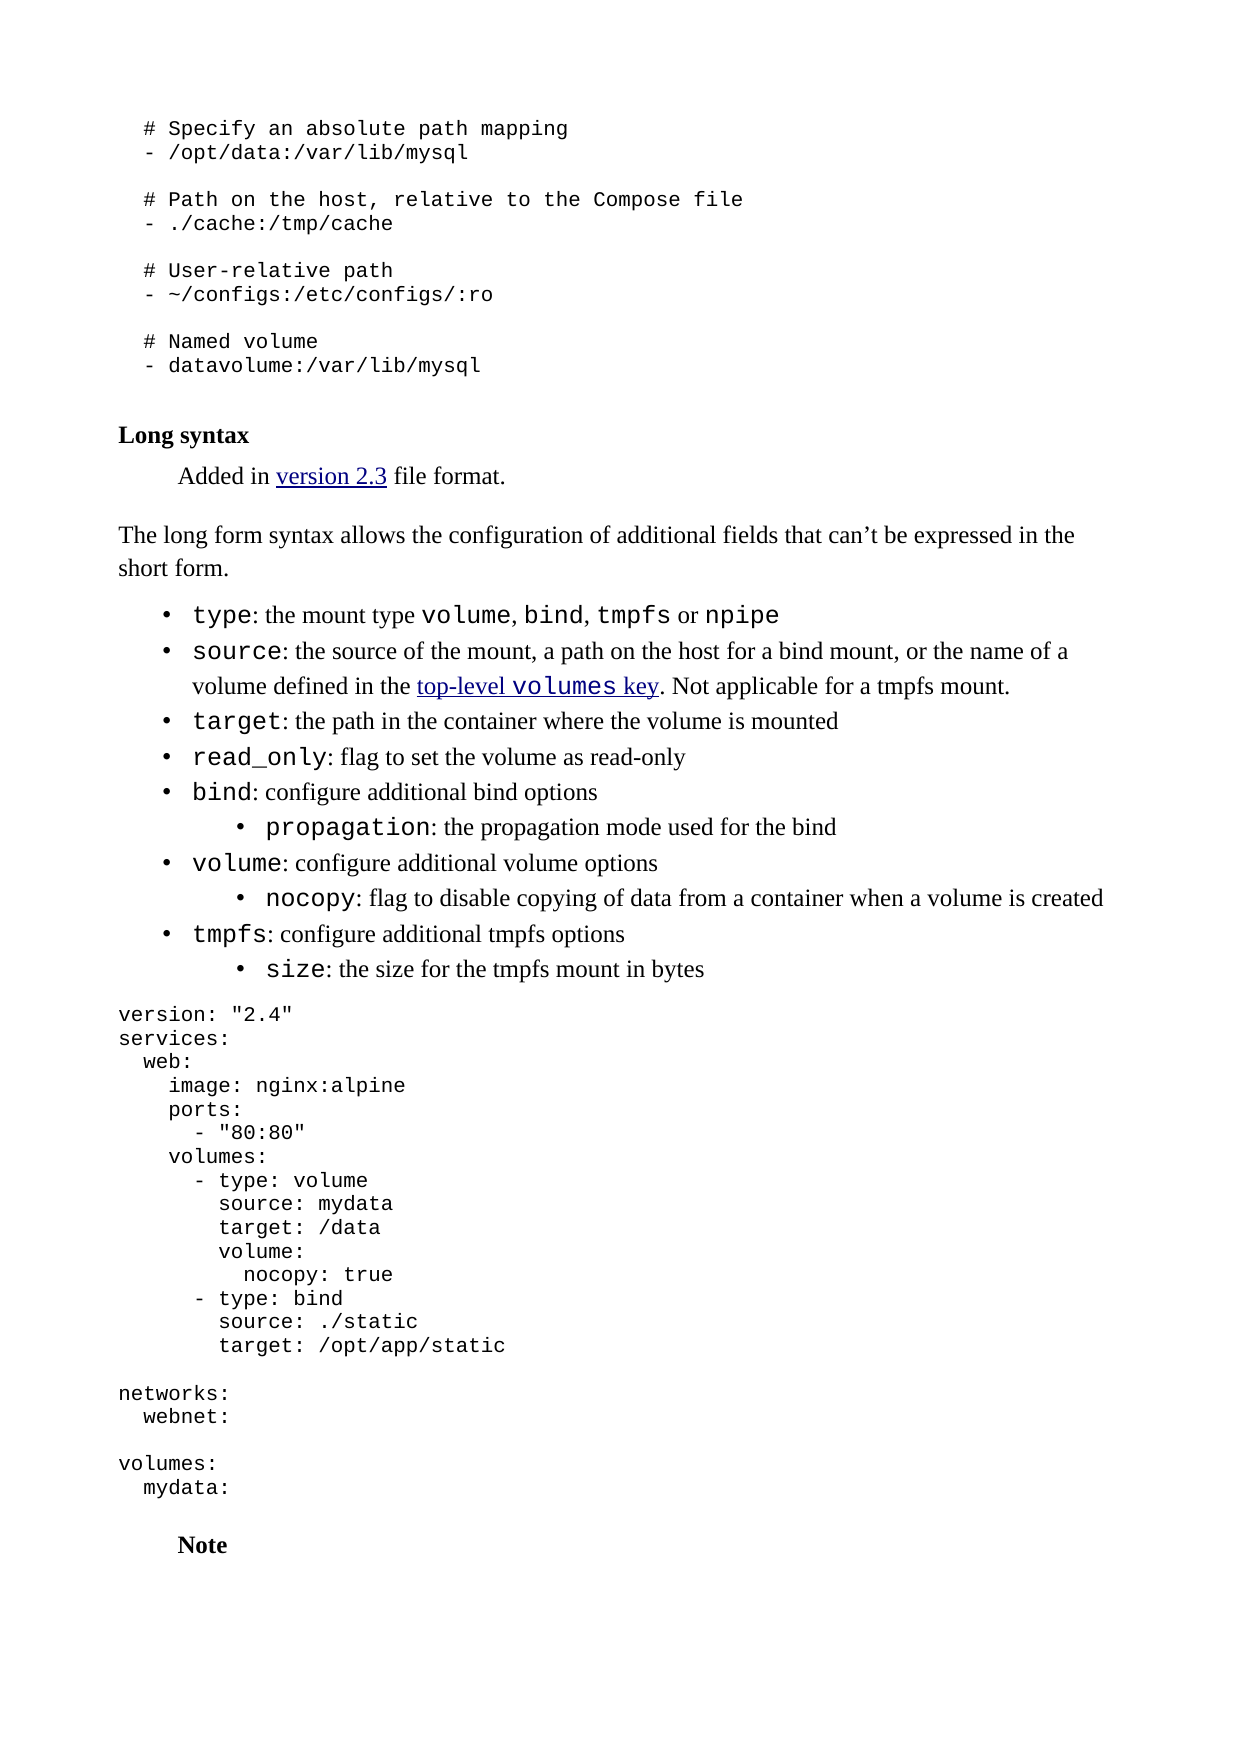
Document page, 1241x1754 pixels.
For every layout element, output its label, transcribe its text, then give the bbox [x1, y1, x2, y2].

text Note [177, 1530, 1063, 1559]
text webnet: [118, 1406, 1122, 1430]
text volumes: [118, 1146, 1122, 1170]
list volume: configure additional volume options [162, 848, 1122, 879]
text # Named volume [118, 331, 1122, 354]
text mydata: [118, 1477, 1122, 1501]
text Added in version 2.3 file format. [177, 461, 1063, 490]
subtitle Long syntax [118, 420, 1122, 449]
text - ~/configs:/etc/configs/:ro [118, 284, 1122, 307]
text source: mydata [118, 1193, 1122, 1217]
text networks: [118, 1382, 1122, 1406]
list bind: configure additional bind options [162, 777, 1122, 808]
text version: "2.4" [118, 1004, 1122, 1028]
text - /opt/data:/var/lib/mysql [118, 142, 1122, 165]
text - type: volume [118, 1170, 1122, 1193]
text ports: [118, 1099, 1122, 1122]
text target: /data [118, 1217, 1122, 1241]
list target: the path in the container where the volume is mounted [162, 706, 1122, 737]
text target: /opt/app/static [118, 1335, 1122, 1359]
list propagation: the propagation mode used for the bind [236, 812, 1122, 843]
list nocopy: flag to disable copying of data from a container when a volume is created [236, 883, 1122, 914]
text image: nginx:alpine [118, 1075, 1122, 1099]
text volume: [118, 1241, 1122, 1264]
list type: the mount type volume, bind, tmpfs or npipe [162, 600, 1122, 631]
text # Specify an absolute path mapping [118, 118, 1122, 142]
text nocopy: true [118, 1264, 1122, 1288]
text source: ./static [118, 1312, 1122, 1335]
text - type: bind [118, 1288, 1122, 1312]
list source: the source of the mount, a path on the host for a bind mount, or the name of a volume defined in the top-level volumes key. Not applicable for a tmpfs mount. [162, 636, 1122, 702]
list size: the size for the tmpfs mount in bytes [236, 954, 1122, 985]
list read_only: flag to set the volume as read-only [162, 742, 1122, 772]
text # Path on the host, relative to the Compose file [118, 189, 1122, 213]
list tmpfs: configure additional tmpfs options [162, 919, 1122, 949]
text # User-relative path [118, 260, 1122, 284]
text volumes: [118, 1453, 1122, 1477]
text The long form syntax allows the configuration of additional fields that can’t be expressed in the short form. [118, 520, 1122, 581]
text web: [118, 1051, 1122, 1075]
text services: [118, 1028, 1122, 1051]
text - ./cache:/tmp/cache [118, 213, 1122, 236]
text - datavolume:/var/lib/mysql [118, 354, 1122, 378]
text - "80:80" [118, 1122, 1122, 1146]
